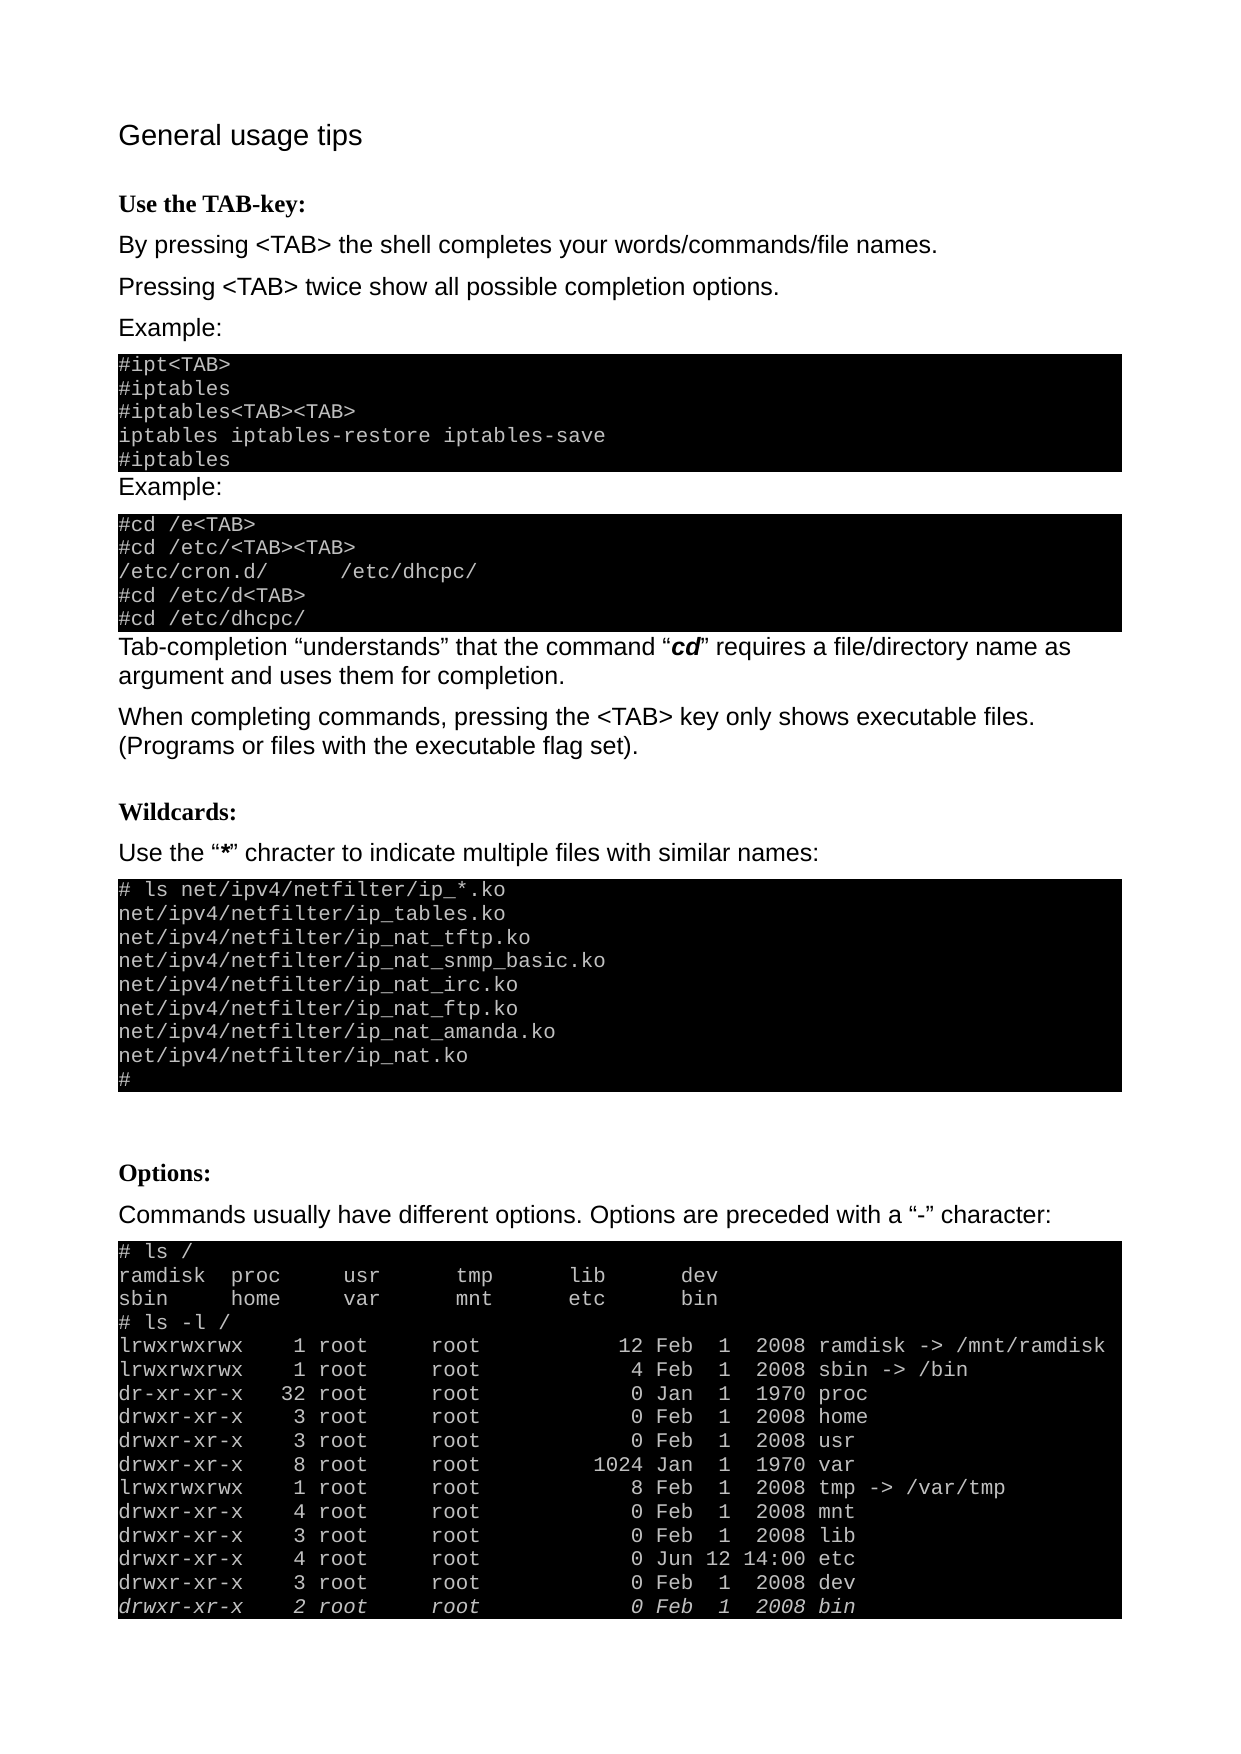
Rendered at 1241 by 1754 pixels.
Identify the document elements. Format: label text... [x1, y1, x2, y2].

text By pressing <TAB> the shell completes your words/commands/file names. [118, 230, 1122, 259]
text iptables iptables-restore iptables-save [118, 425, 1122, 449]
text Tab-completion “understands” that the command “cd” requires a file/directory name as argument and uses them for completion. [118, 632, 1122, 689]
subtitle Use the TAB-key: [118, 189, 1122, 218]
text drwxr-xr-x 4 root root 0 Jun 12 14:00 etc [118, 1548, 1122, 1572]
text Commands usually have different options. Options are preceded with a “-” character: [118, 1200, 1122, 1228]
text /etc/cron.d/ /etc/dhcpc/ [118, 561, 1122, 584]
text Pressing <TAB> twice show all possible completion options. [118, 272, 1122, 300]
text net/ipv4/netfilter/ip_nat_irc.ko [118, 974, 1122, 998]
text Use the “*” chracter to indicate multiple files with similar names: [118, 838, 1122, 867]
text When completing commands, pressing the <TAB> key only shows executable files. (Programs or files with the executable flag set). [118, 702, 1122, 759]
text drwxr-xr-x 4 root root 0 Feb 1 2008 mnt [118, 1501, 1122, 1525]
text #cd /etc/d<TAB> [118, 584, 1122, 608]
text #cd /e<TAB> [118, 514, 1122, 537]
text # ls / [118, 1241, 1122, 1264]
text sbin home var mnt etc bin [118, 1288, 1122, 1312]
text lrwxrwxrwx 1 root root 4 Feb 1 2008 sbin -> /bin [118, 1359, 1122, 1383]
text net/ipv4/netfilter/ip_tables.ko [118, 903, 1122, 927]
subtitle Wildcards: [118, 797, 1122, 826]
text drwxr-xr-x 3 root root 0 Feb 1 2008 dev [118, 1572, 1122, 1596]
text lrwxrwxrwx 1 root root 12 Feb 1 2008 ramdisk -> /mnt/ramdisk [118, 1336, 1122, 1359]
text #iptables<TAB><TAB> [118, 401, 1122, 425]
text net/ipv4/netfilter/ip_nat_snmp_basic.ko [118, 950, 1122, 974]
text drwxr-xr-x 2 root root 0 Feb 1 2008 bin [118, 1596, 1122, 1619]
text net/ipv4/netfilter/ip_nat_tftp.ko [118, 927, 1122, 950]
text #cd /etc/dhcpc/ [118, 608, 1122, 632]
text drwxr-xr-x 3 root root 0 Feb 1 2008 usr [118, 1430, 1122, 1454]
text lrwxrwxrwx 1 root root 8 Feb 1 2008 tmp -> /var/tmp [118, 1477, 1122, 1501]
text # ls net/ipv4/netfilter/ip_*.ko [118, 879, 1122, 903]
text #iptables [118, 378, 1122, 401]
subtitle Options: [118, 1158, 1122, 1187]
text Example: [118, 472, 1122, 501]
text #cd /etc/<TAB><TAB> [118, 537, 1122, 561]
text net/ipv4/netfilter/ip_nat.ko [118, 1045, 1122, 1068]
text # [118, 1068, 1122, 1092]
text drwxr-xr-x 8 root root 1024 Jan 1 1970 var [118, 1454, 1122, 1477]
text dr-xr-xr-x 32 root root 0 Jan 1 1970 proc [118, 1383, 1122, 1406]
text ramdisk proc usr tmp lib dev [118, 1264, 1122, 1288]
text #iptables [118, 449, 1122, 472]
text net/ipv4/netfilter/ip_nat_ftp.ko [118, 998, 1122, 1021]
text drwxr-xr-x 3 root root 0 Feb 1 2008 home [118, 1406, 1122, 1430]
text drwxr-xr-x 3 root root 0 Feb 1 2008 lib [118, 1525, 1122, 1548]
subtitle General usage tips [118, 118, 1122, 152]
text # ls -l / [118, 1312, 1122, 1336]
text #ipt<TAB> [118, 354, 1122, 378]
text net/ipv4/netfilter/ip_nat_amanda.ko [118, 1021, 1122, 1045]
